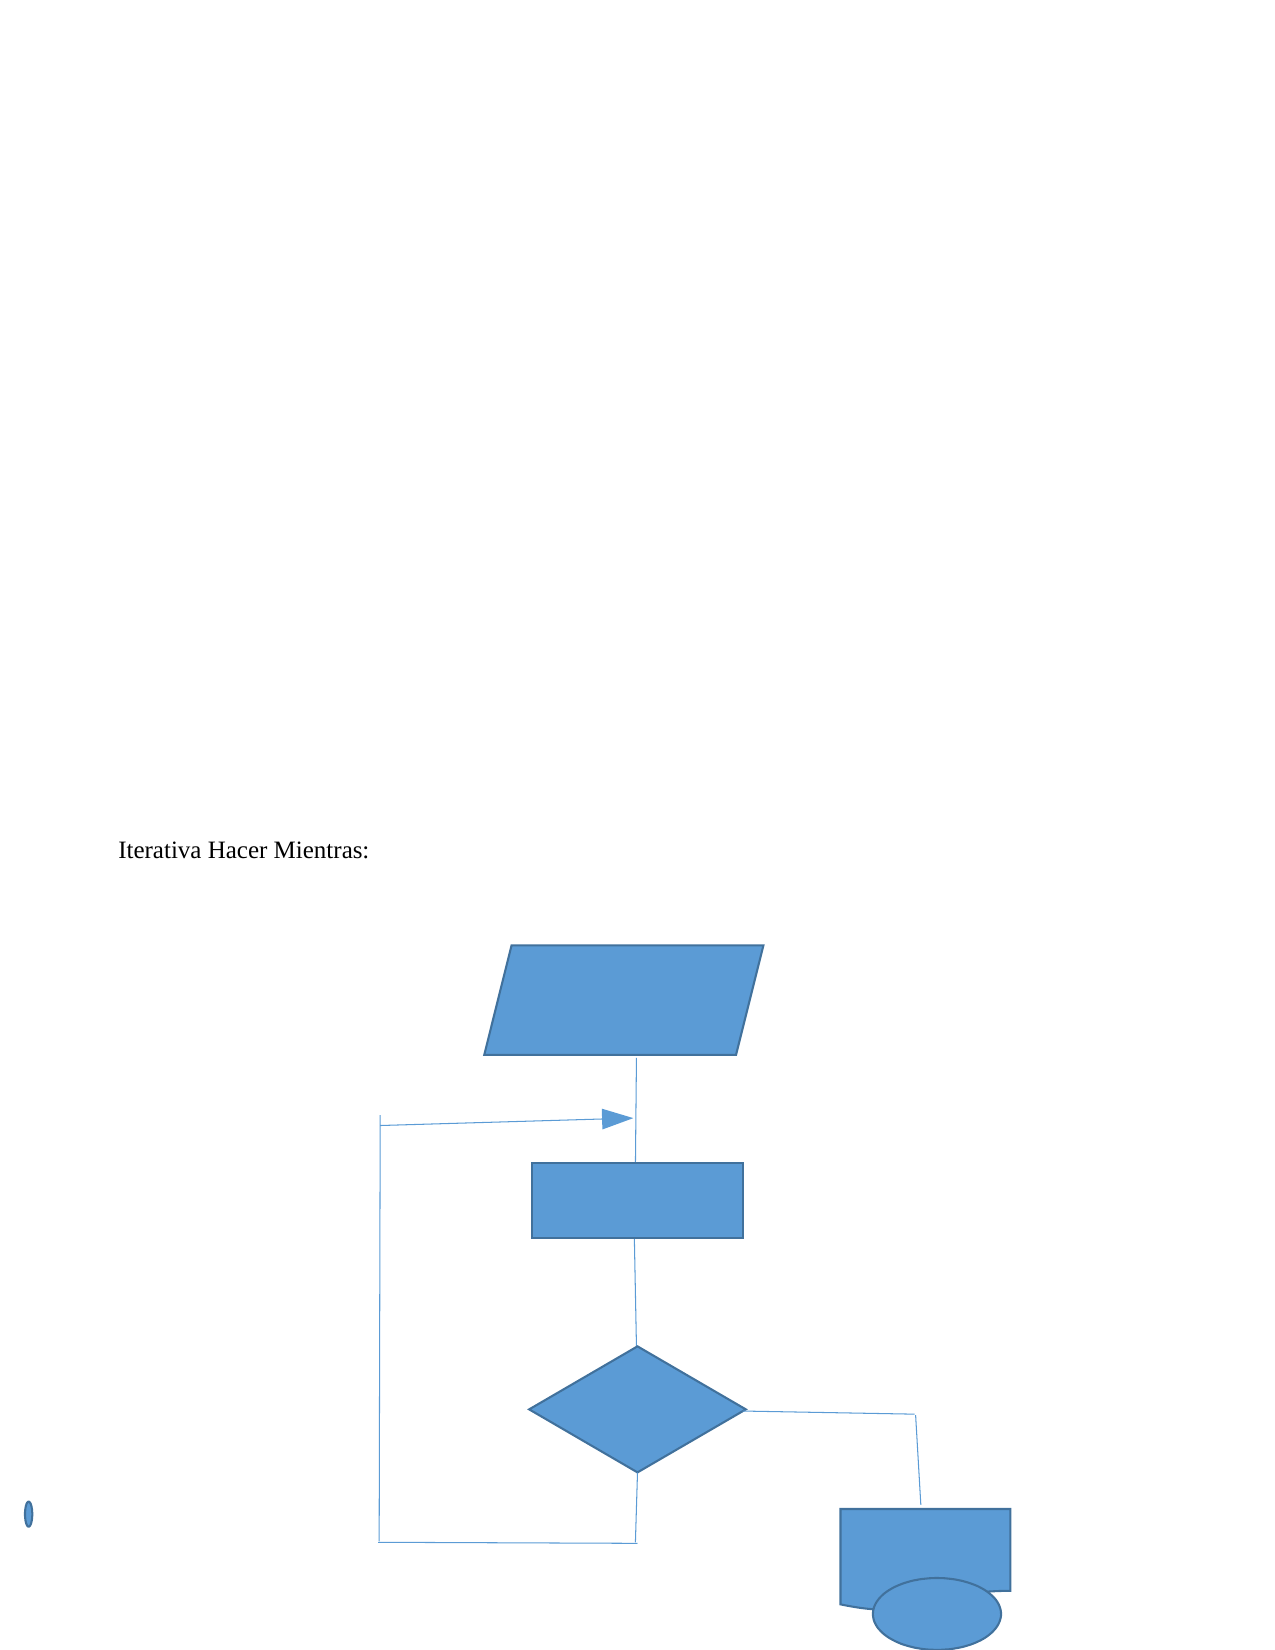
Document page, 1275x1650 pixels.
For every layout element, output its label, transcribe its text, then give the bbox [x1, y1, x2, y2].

text Iterativa Hacer Mientras: [118, 835, 1205, 864]
